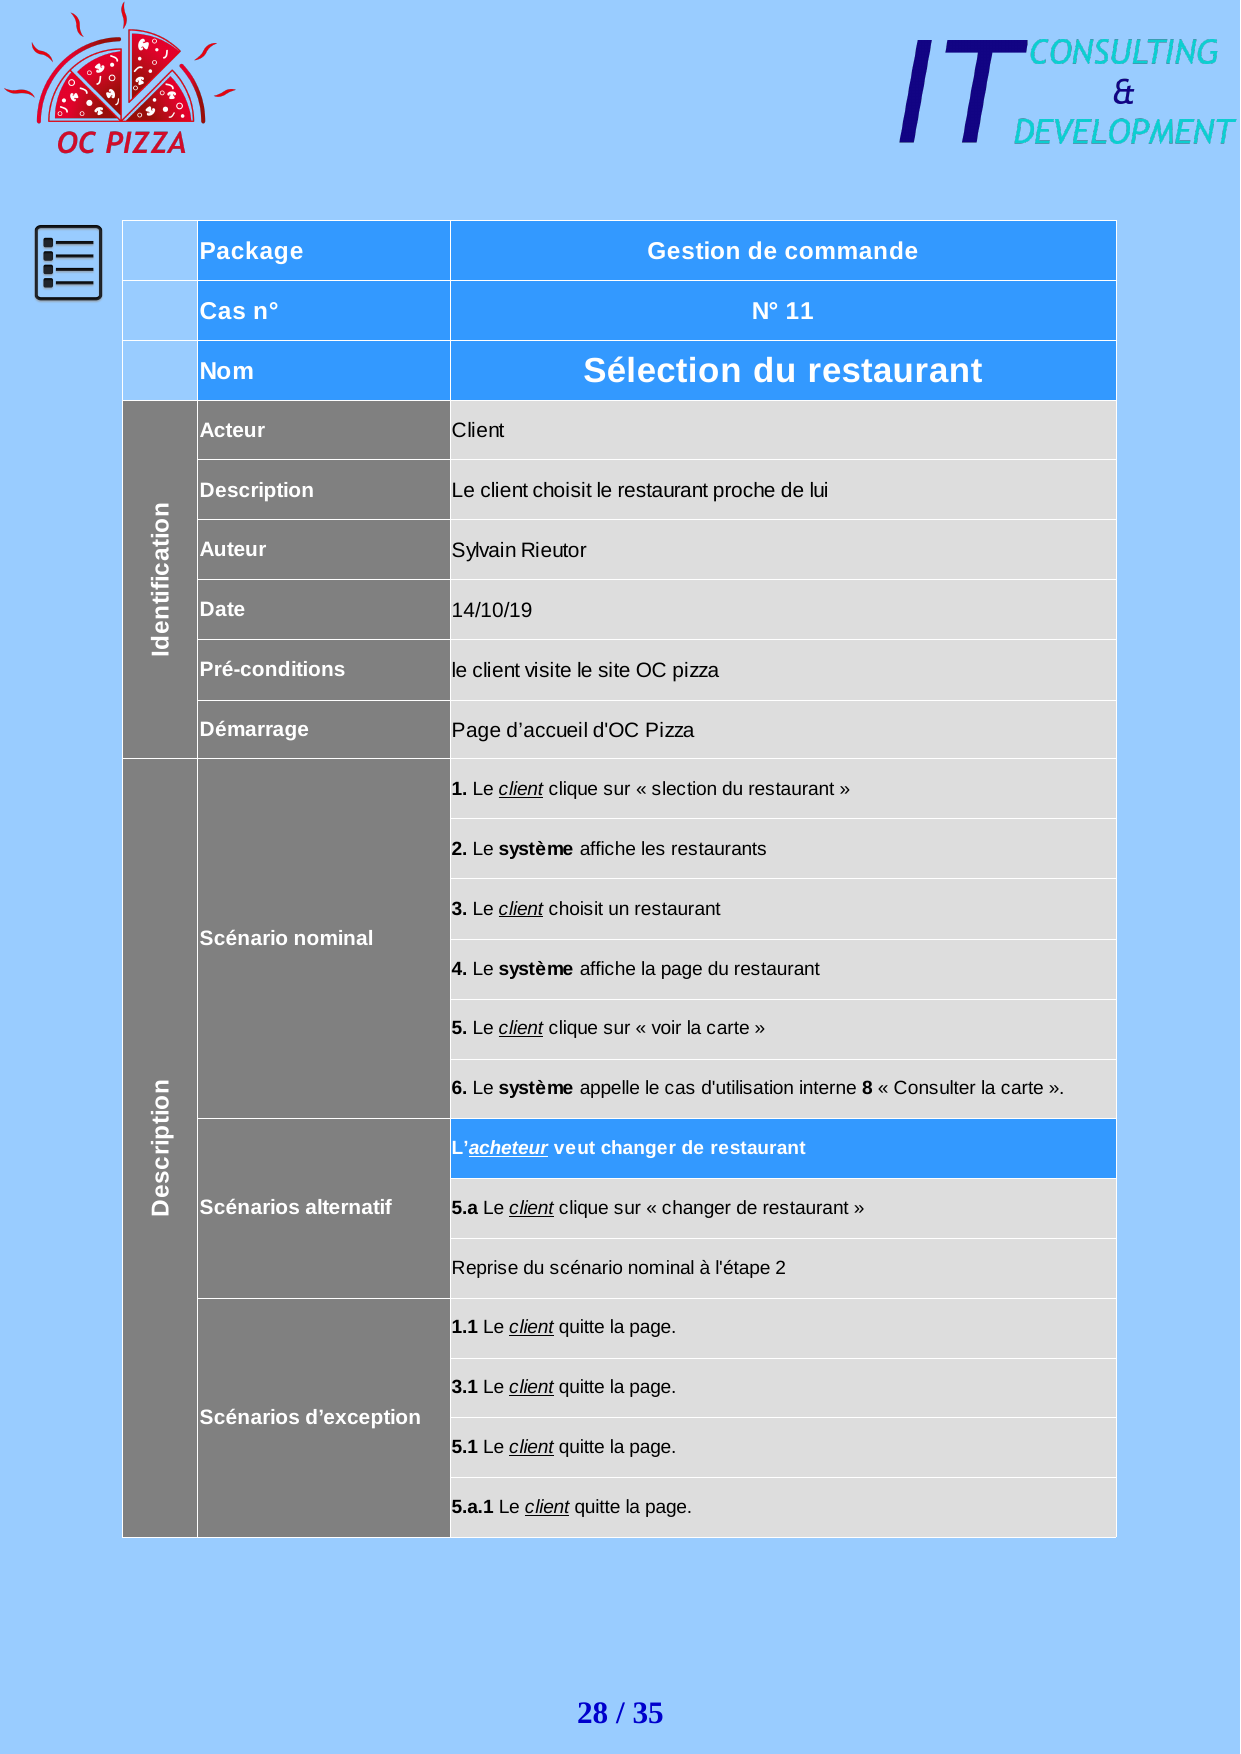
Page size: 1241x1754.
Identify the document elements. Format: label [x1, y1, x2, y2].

picture [0, 0, 237, 163]
picture [25, 220, 111, 305]
picture [884, 21, 1240, 163]
